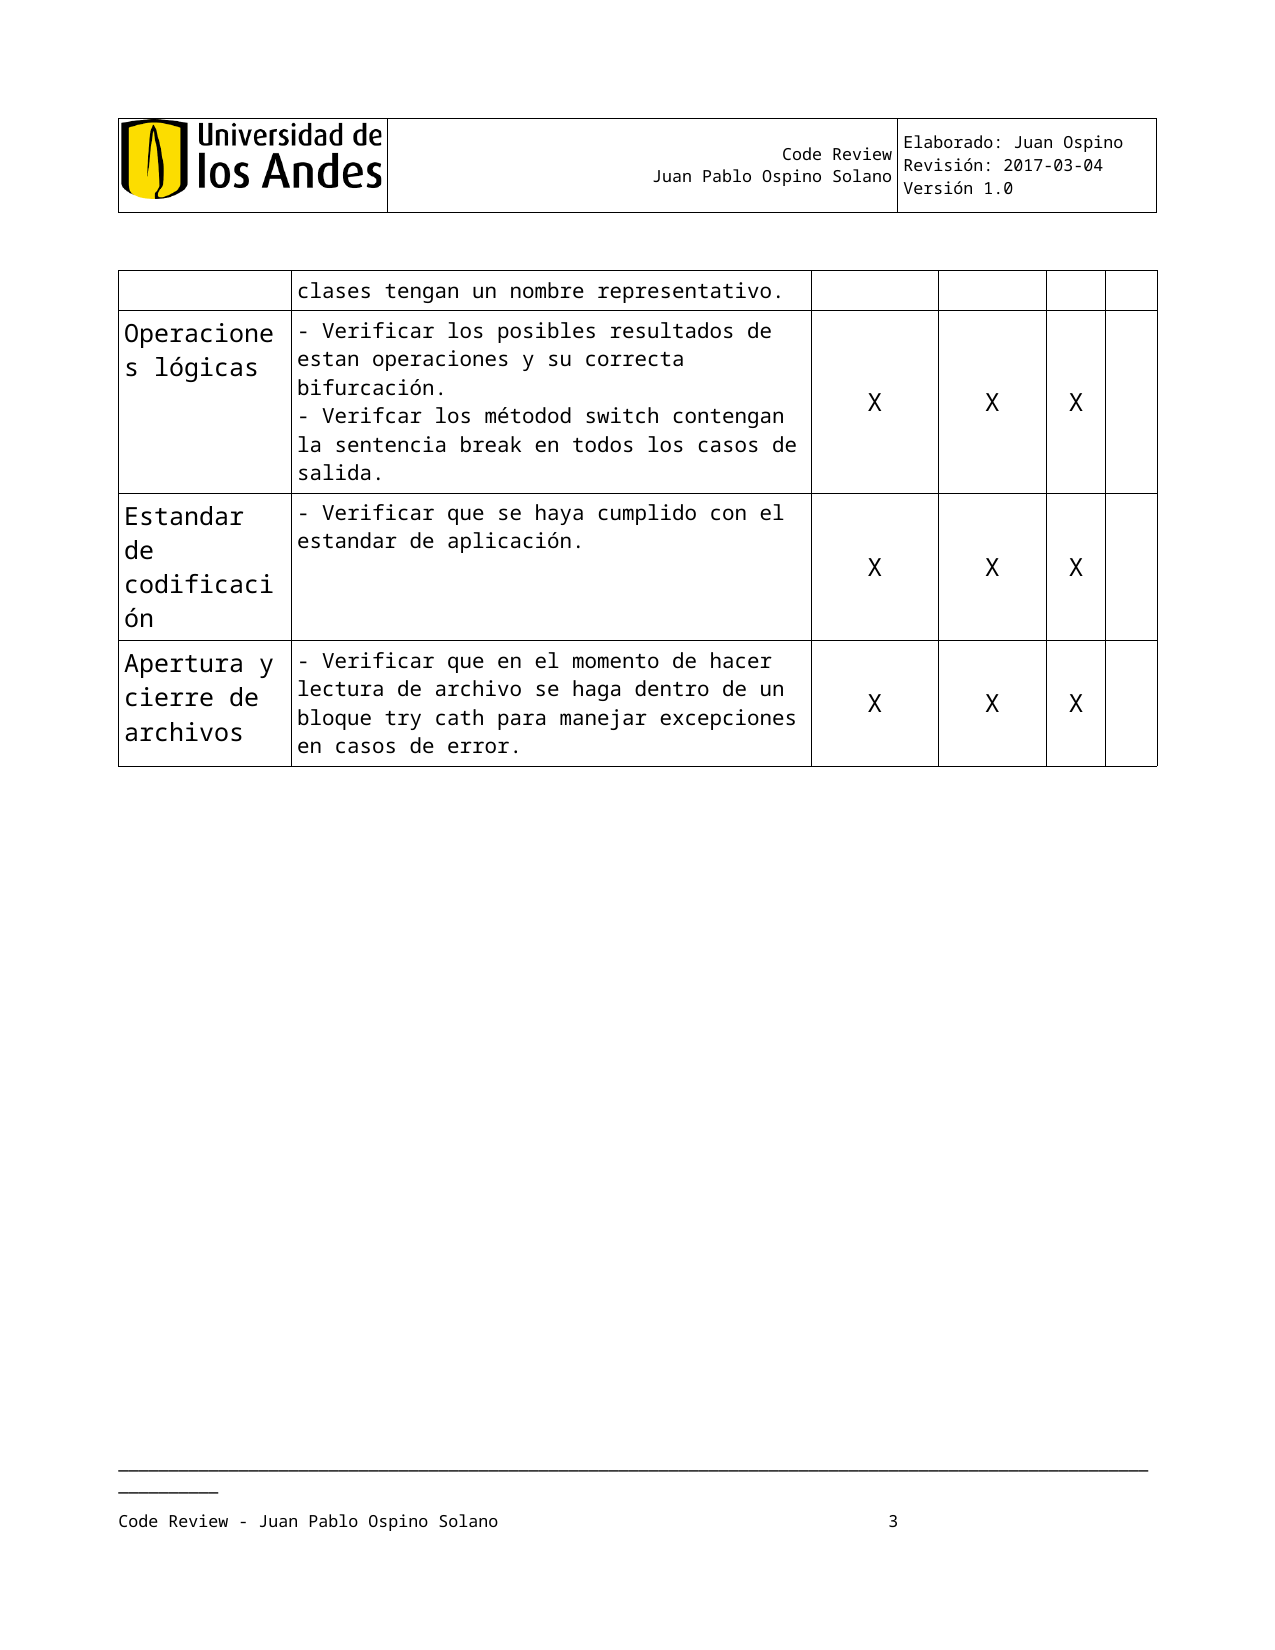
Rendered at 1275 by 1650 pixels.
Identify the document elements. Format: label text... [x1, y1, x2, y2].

table_cell Operaciones lógicas [119, 311, 291, 492]
table_cell - Verificar que se haya cumplido con el estandar de aplicación. [292, 494, 811, 640]
table_cell X [939, 311, 1046, 492]
table_cell - Verificar los posibles resultados de estan operaciones y su correcta bifurcación. - Verifcar los métodod switch contengan la sentencia break en todos los casos de salida. [292, 311, 811, 492]
picture [121, 119, 382, 199]
table_cell clases tengan un nombre representativo. [292, 271, 811, 310]
table_cell X [939, 641, 1046, 766]
table_cell Apertura y cierre de archivos [119, 641, 291, 766]
table_cell X [939, 494, 1046, 640]
table_cell X [1047, 494, 1105, 640]
table_cell [1106, 311, 1157, 492]
table_cell X [1047, 641, 1105, 766]
table_cell [1106, 641, 1157, 766]
table_cell - Verificar que en el momento de hacer lectura de archivo se haga dentro de un bloque try cath para manejar excepciones en casos de error. [292, 641, 811, 766]
table_cell X [812, 641, 938, 766]
table_cell Estandar de codificación [119, 494, 291, 640]
table_cell [1047, 271, 1105, 310]
table_cell X [812, 494, 938, 640]
table_cell [812, 271, 938, 310]
table_cell X [812, 311, 938, 492]
table_cell [939, 271, 1046, 310]
table_cell [1106, 494, 1157, 640]
table_cell [1106, 271, 1157, 310]
table_cell X [1047, 311, 1105, 492]
table_cell [119, 271, 291, 310]
